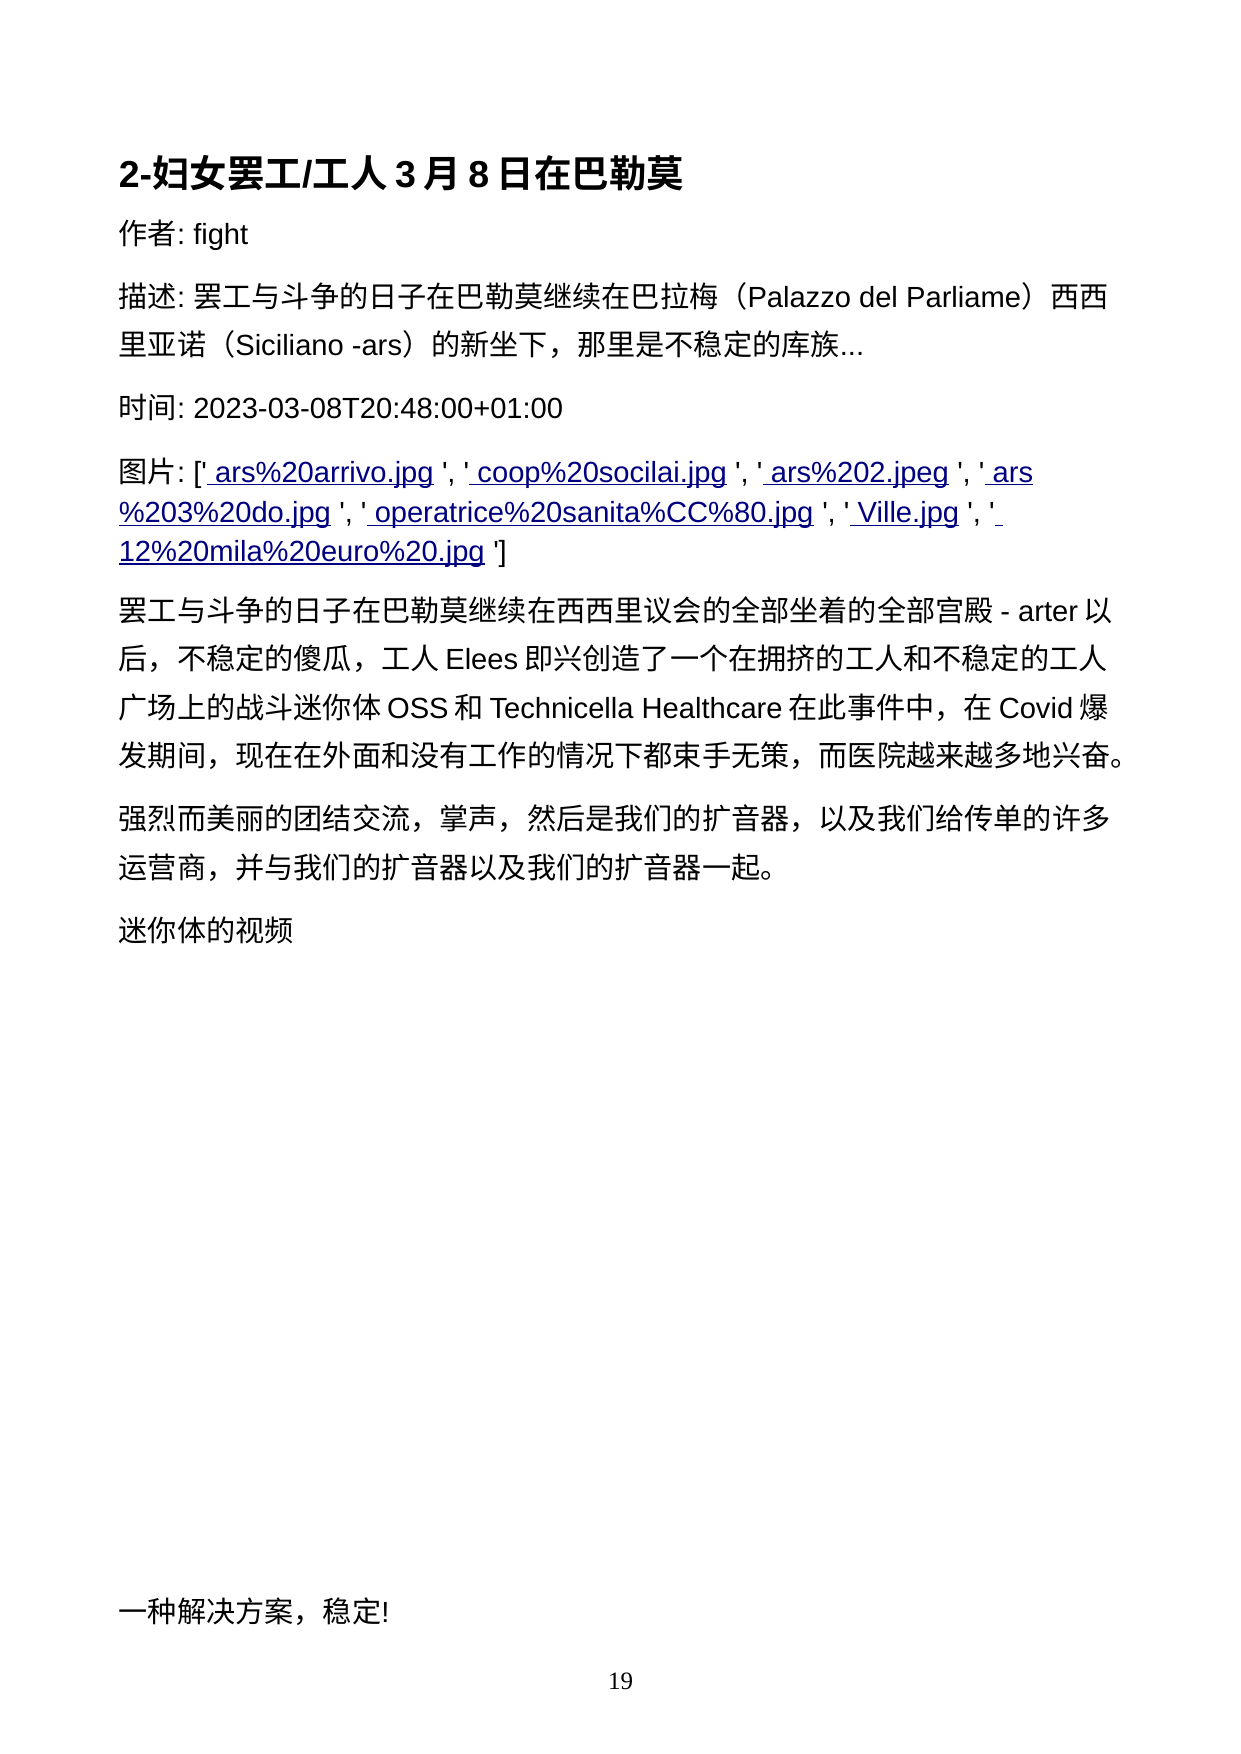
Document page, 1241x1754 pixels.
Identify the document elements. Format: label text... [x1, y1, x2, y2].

text 描述: 罢工与斗争的日子在巴勒莫继续在巴拉梅（Palazzo del Parliame）西西里亚诺（Siciliano -ars）的新坐下，那里是不稳定的库族... [118, 273, 1122, 364]
text 迷你体的视频 [118, 908, 1122, 950]
text 图片: [' ars%20arrivo.jpg ', ' coop%20socilai.jpg ', ' ars%202.jpeg ', ' ars%203%20do.jpg ', ' operatrice%20sanita%CC%80.jpg ', ' Ville.jpg ', ' 12%20mila%20euro%20.jpg '] [118, 448, 1122, 568]
subtitle 2-妇女罢工/工人3月8日在巴勒莫 [118, 143, 1122, 198]
text 时间: 2023-03-08T20:48:00+01:00 [118, 385, 1122, 427]
text 罢工与斗争的日子在巴勒莫继续在西西里议会的全部坐着的全部宫殿 - arter以后，不稳定的傻瓜，工人Elees即兴创造了一个在拥挤的工人和不稳定的工人广场上的战斗迷你体OSS和Technicella Healthcare在此事件中，在Covid爆发期间，现在在外面和没有工作的情况下都束手无策，而医院越来越多地兴奋。 [118, 587, 1122, 775]
text 强烈而美丽的团结交流，掌声，然后是我们的扩音器，以及我们给传单的许多运营商，并与我们的扩音器以及我们的扩音器一起。 [118, 796, 1122, 887]
text 作者: fight [118, 210, 1122, 253]
text 一种解决方案，稳定! [118, 971, 1122, 1631]
